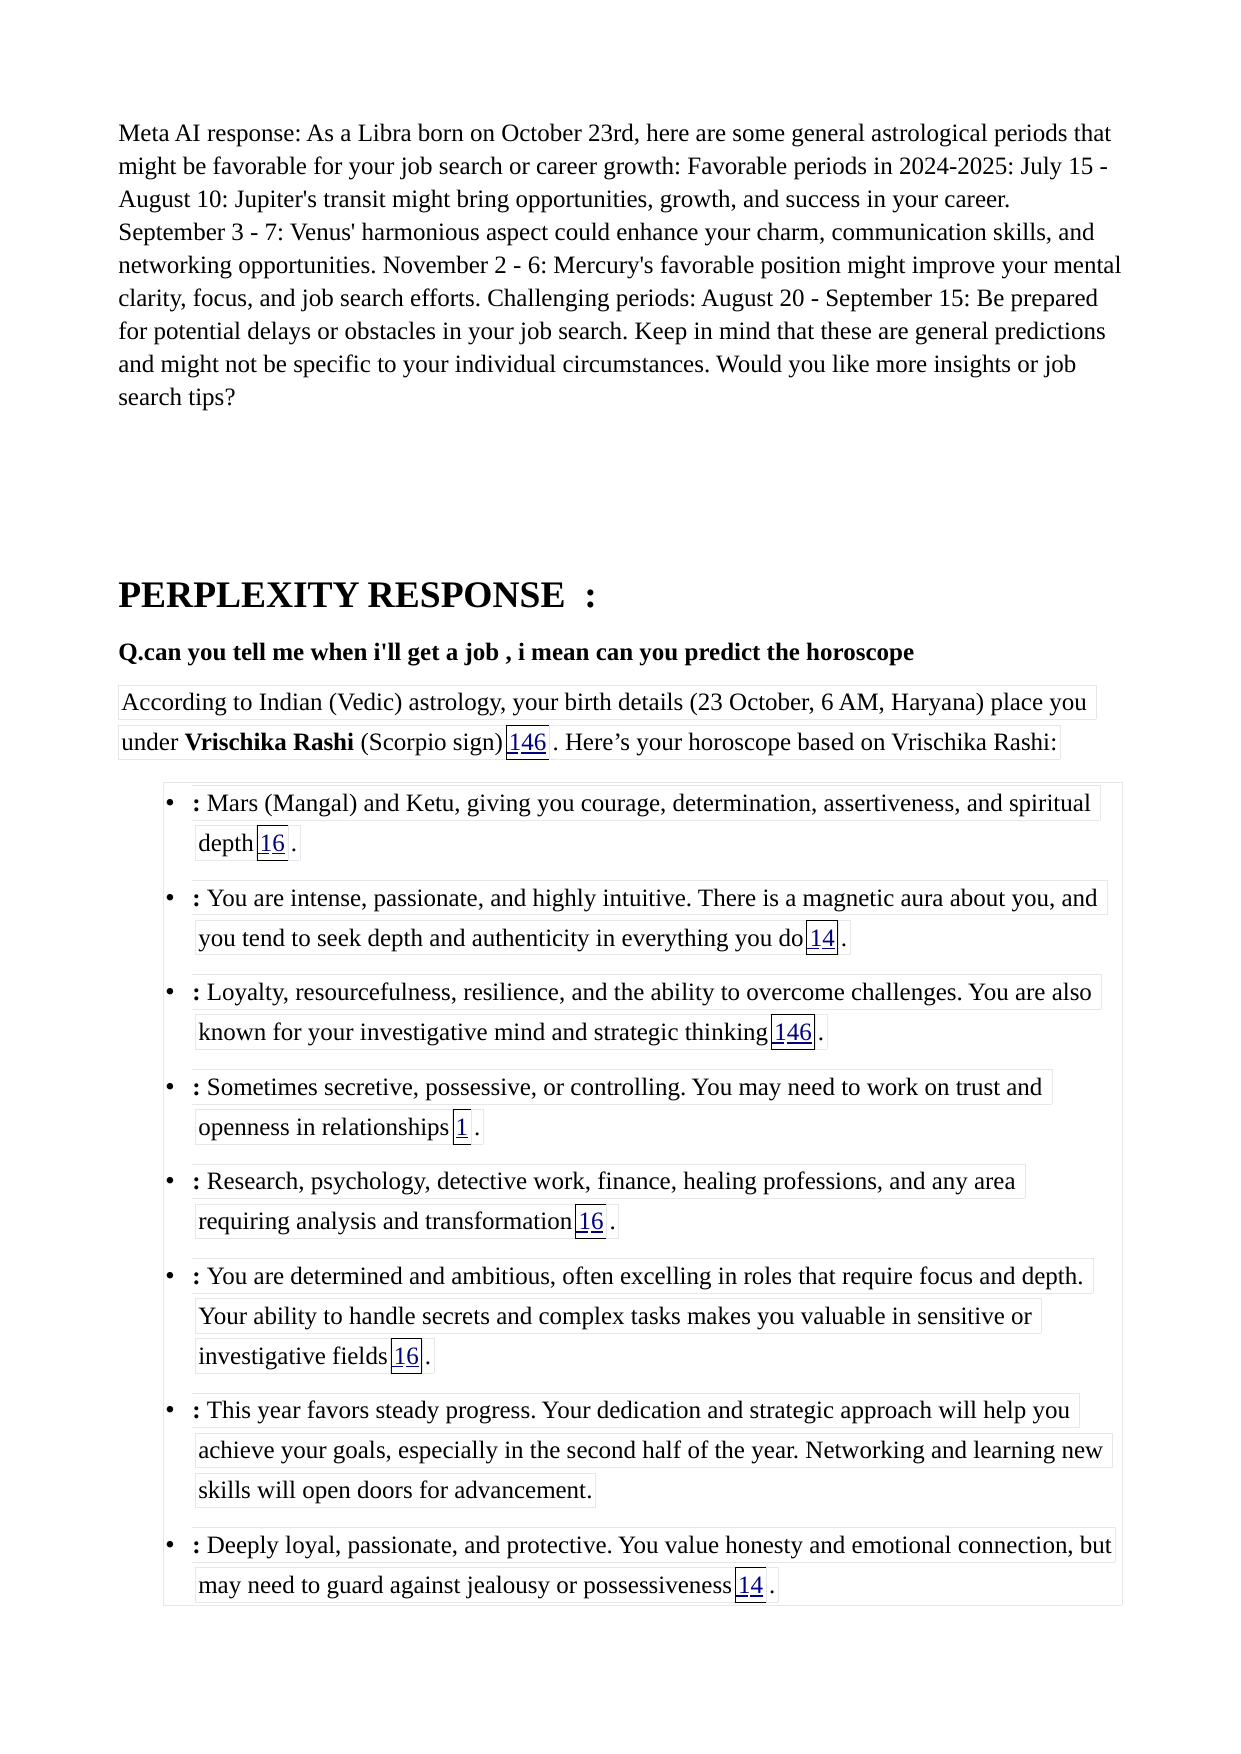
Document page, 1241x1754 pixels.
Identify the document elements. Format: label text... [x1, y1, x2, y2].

text Q.can you tell me when i'll get a job , i mean can you predict the horoscope [118, 637, 1122, 666]
list : Mars (Mangal) and Ketu, giving you courage, determination, assertiveness, and spiritual depth16. [164, 783, 1122, 860]
list : Loyalty, resourcefulness, resilience, and the ability to overcome challenges. You are also known for your investigative mind and strategic thinking146. [164, 971, 1122, 1049]
list : You are determined and ambitious, often excelling in roles that require focus and depth. Your ability to handle secrets and complex tasks makes you valuable in sensitive or investigative fields16. [164, 1255, 1122, 1373]
list : Deeply loyal, passionate, and protective. You value honesty and emotional connection, but may need to guard against jealousy or possessiveness14. [164, 1524, 1122, 1605]
text PERPLEXITY RESPONSE : [118, 573, 1122, 616]
list : Sometimes secretive, possessive, or controlling. You may need to work on trust and openness in relationships1. [164, 1066, 1122, 1144]
list : You are intense, passionate, and highly intuitive. There is a magnetic aura about you, and you tend to seek depth and authenticity in everything you do14. [164, 877, 1122, 954]
text Meta AI response: As a Libra born on October 23rd, here are some general astrological periods that might be favorable for your job search or career growth: Favorable periods in 2024-2025: July 15 - August 10: Jupiter's transit might bring opportunities, growth, and success in your career. September 3 - 7: Venus' harmonious aspect could enhance your charm, communication skills, and networking opportunities. November 2 - 6: Mercury's favorable position might improve your mental clarity, focus, and job search efforts. Challenging periods: August 20 - September 15: Be prepared for potential delays or obstacles in your job search. Keep in mind that these are general predictions and might not be specific to your individual circumstances. Would you like more insights or job search tips? [118, 118, 1122, 411]
list : This year favors steady progress. Your dedication and strategic approach will help you achieve your goals, especially in the second half of the year. Networking and learning new skills will open doors for advancement. [164, 1389, 1122, 1507]
text According to Indian (Vedic) astrology, your birth details (23 October, 6 AM, Haryana) place you under Vrischika Rashi (Scorpio sign)146. Here’s your horoscope based on Vrischika Rashi: [118, 684, 1122, 759]
list : Research, psychology, detective work, finance, healing professions, and any area requiring analysis and transformation16. [164, 1160, 1122, 1238]
